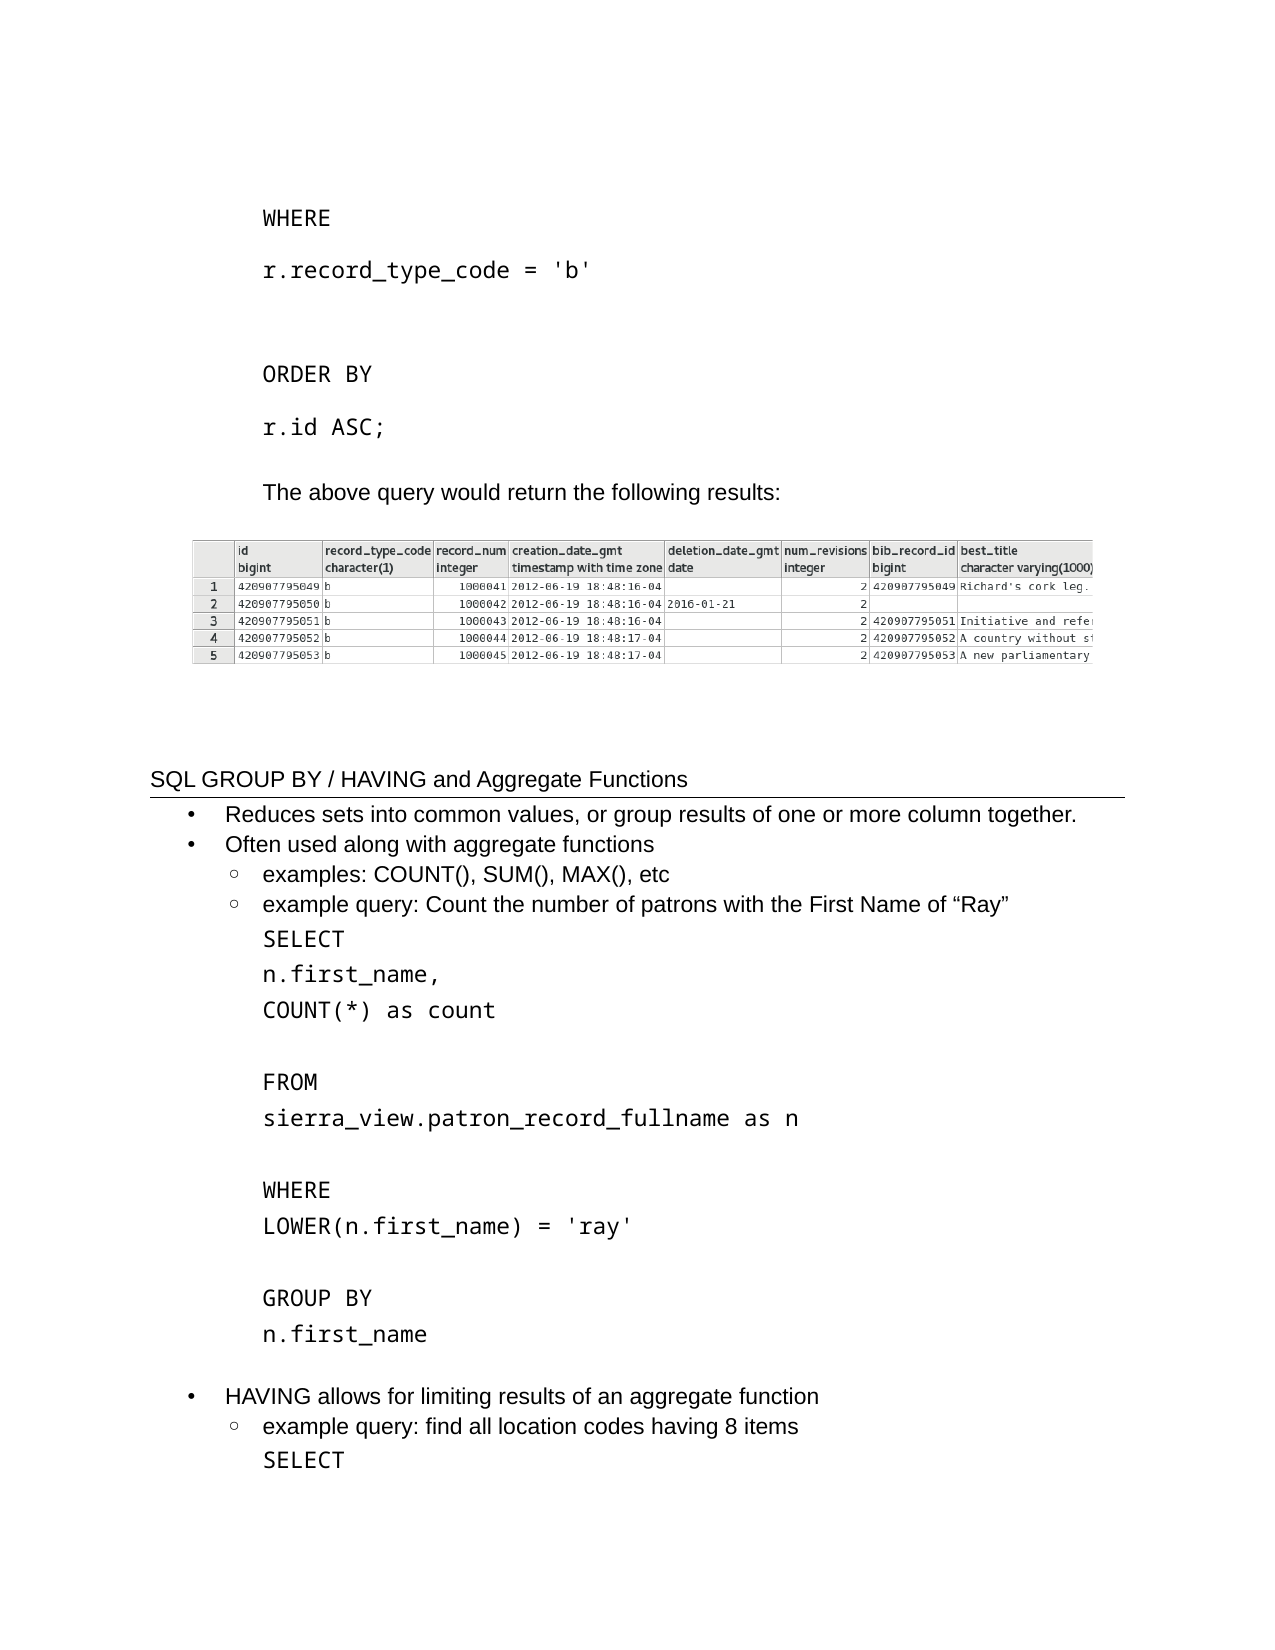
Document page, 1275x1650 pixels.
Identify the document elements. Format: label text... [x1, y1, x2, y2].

list sierra_view.patron_record_fullname as n [225, 1102, 1125, 1133]
list ORDER BY [225, 358, 1125, 389]
list FROM [225, 1066, 1125, 1097]
list GROUP BY [225, 1282, 1125, 1313]
list WHERE [225, 1174, 1125, 1205]
picture [192, 540, 1093, 664]
list example query: Count the number of patrons with the First Name of “Ray” SELECT [225, 891, 1125, 954]
list r.record_type_code = 'b' [225, 254, 1125, 285]
list COUNT(*) as count [225, 994, 1125, 1026]
list examples: COUNT(), SUM(), MAX(), etc [225, 861, 1125, 888]
list example query: find all location codes having 8 items SELECT [225, 1413, 1125, 1476]
list Reduces sets into common values, or group results of one or more column together. [187, 801, 1125, 827]
list n.first_name, [225, 958, 1125, 990]
text SQL GROUP BY / HAVING and Aggregate Functions [150, 766, 1125, 797]
list Often used along with aggregate functions [187, 831, 1125, 857]
list HAVING allows for limiting results of an aggregate function [187, 1383, 1125, 1409]
list LOWER(n.first_name) = 'ray' [225, 1210, 1125, 1241]
list r.id ASC; The above query would return the following results: [225, 410, 1125, 536]
list n.first_name [225, 1318, 1125, 1379]
list WHERE [225, 202, 1125, 233]
